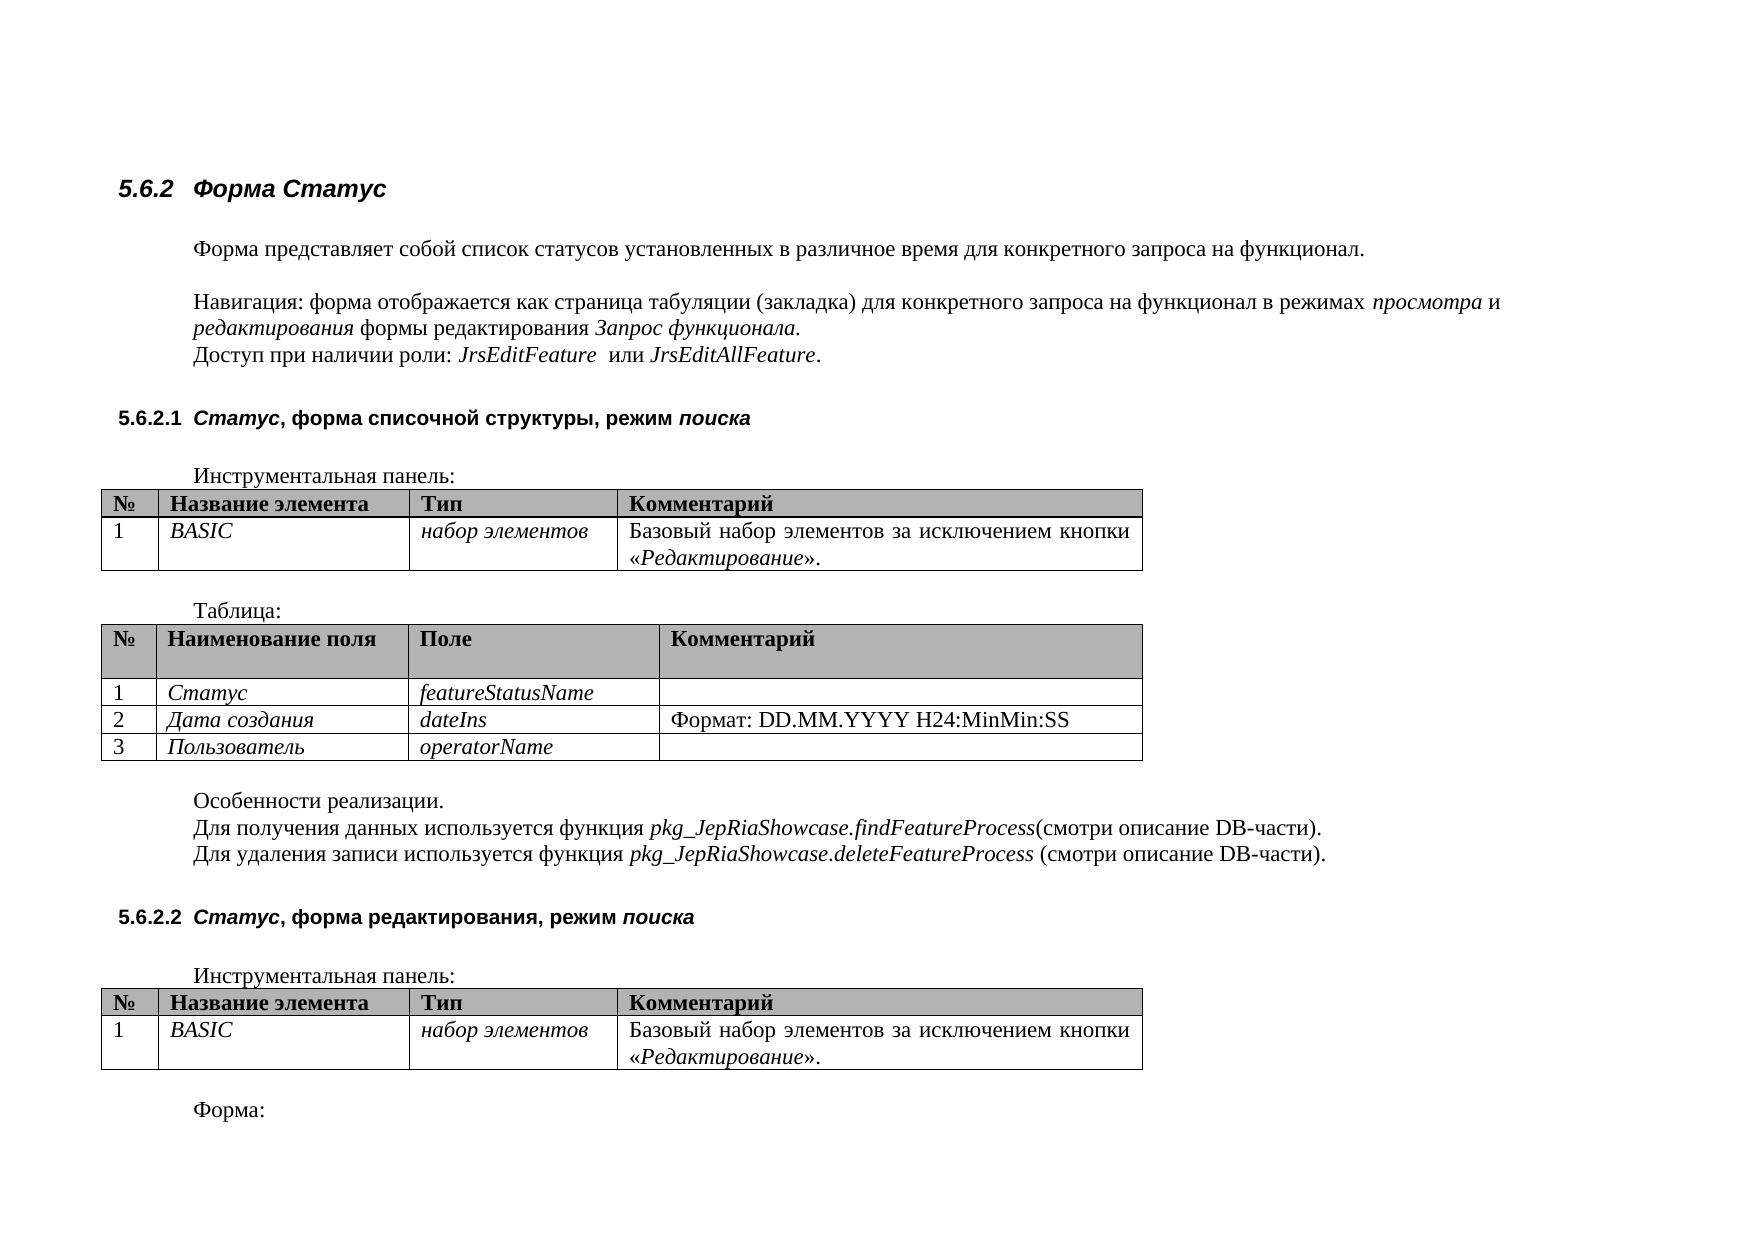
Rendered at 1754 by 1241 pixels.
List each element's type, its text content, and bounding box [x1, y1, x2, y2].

text Таблица: [193, 597, 1636, 624]
table_header Комментарий [660, 625, 1142, 678]
table_cell [660, 679, 1142, 705]
table_cell Базовый набор элементов за исключением кнопки «Редактирование». [618, 1016, 1142, 1069]
table_header Поле [409, 625, 659, 678]
text Особенности реализации. [193, 787, 1636, 813]
table_cell Пользователь [157, 734, 408, 760]
table_header Тип [410, 989, 617, 1015]
text Для удаления записи используется функция pkg_JepRiaShowcase.deleteFeatureProcess (смотри описание DB-части). [193, 840, 1636, 866]
table_cell [660, 734, 1142, 760]
table_cell dateIns [409, 706, 659, 732]
subtitle Статус, форма редактирования, режим поиска [118, 905, 1636, 929]
table_cell Формат: DD.MM.YYYY H24:MinMin:SS [660, 706, 1142, 732]
table_header № [102, 989, 158, 1015]
table_cell Дата создания [157, 706, 408, 732]
table_cell 1 [102, 679, 156, 705]
table_cell 2 [102, 706, 156, 732]
table_header Комментарий [618, 989, 1142, 1015]
table_cell BASIC [159, 518, 409, 570]
text Инструментальная панель: [193, 463, 1636, 489]
table_cell набор элементов [410, 518, 617, 570]
table_cell набор элементов [410, 1016, 617, 1069]
text Доступ при наличии роли: JrsEditFeature или JrsEditAllFeature. [193, 341, 1636, 367]
table_header Наименование поля [157, 625, 408, 678]
table_header № [102, 625, 156, 678]
text Форма: [193, 1097, 1636, 1123]
table_cell featureStatusName [409, 679, 659, 705]
table_header Название элемента [159, 490, 409, 516]
table_cell 1 [102, 518, 158, 570]
table_cell operatorName [409, 734, 659, 760]
table_cell BASIC [159, 1016, 409, 1069]
table_header Название элемента [159, 989, 409, 1015]
text Навигация: форма отображается как страница табуляции (закладка) для конкретного запроса на функционал в режимах просмотра и редактирования формы редактирования Запрос функционала. [193, 288, 1636, 341]
text Форма представляет собой список статусов установленных в различное время для конкретного запроса на функционал. [193, 235, 1636, 262]
text Инструментальная панель: [193, 962, 1636, 988]
text Для получения данных используется функция pkg_JepRiaShowcase.findFeatureProcess(смотри описание DB-части). [193, 813, 1636, 840]
table_cell Статус [157, 679, 408, 705]
table_header № [102, 490, 158, 516]
subtitle Статус, форма списочной структуры, режим поиска [118, 406, 1636, 430]
table_header Комментарий [618, 490, 1142, 516]
table_header Тип [410, 490, 617, 516]
table_cell 1 [102, 1016, 158, 1069]
subtitle Форма Статус [118, 174, 1636, 203]
table_cell Базовый набор элементов за исключением кнопки «Редактирование». [618, 518, 1142, 570]
table_cell 3 [102, 734, 156, 760]
